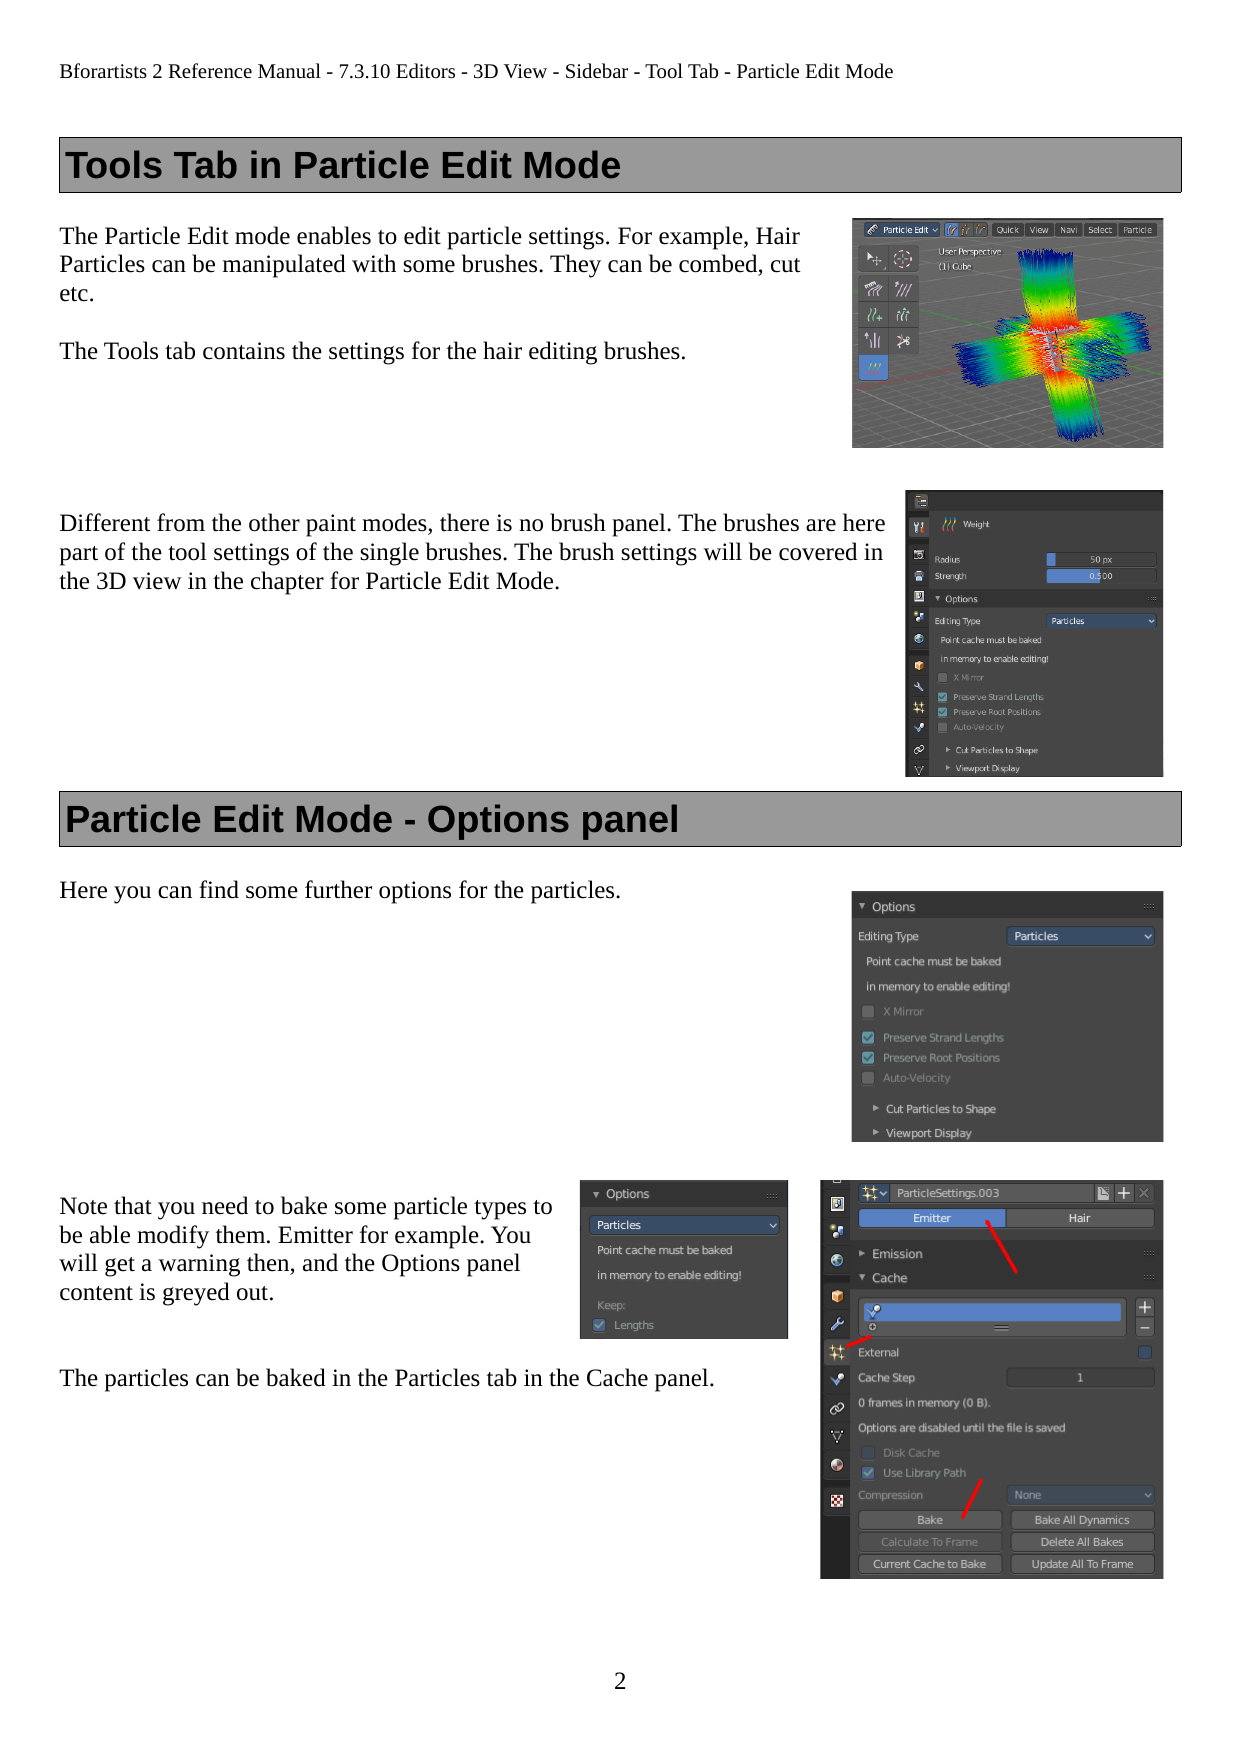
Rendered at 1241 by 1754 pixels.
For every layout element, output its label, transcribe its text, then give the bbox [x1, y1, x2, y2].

picture [905, 490, 1164, 777]
picture [820, 1180, 1164, 1579]
text Different from the other paint modes, there is no brush panel. The brushes are here part of the tool settings of the single brushes. The brush settings will be covered in the 3D view in the chapter for Particle Edit Mode. [59, 508, 905, 594]
table_header Tools Tab in Particle Edit Mode [60, 138, 1181, 192]
table_header Particle Edit Mode - Options panel [60, 792, 1181, 846]
text The Particle Edit mode enables to edit particle settings. For example, Hair Particles can be manipulated with some brushes. They can be combed, cut etc. [59, 221, 852, 307]
picture [579, 1180, 789, 1339]
picture [852, 218, 1164, 448]
text Here you can find some further options for the particles. [59, 875, 1181, 903]
text [789, 1191, 820, 1306]
text Note that you need to bake some particle types to be able modify them. Emitter for example. You will get a warning then, and the Options panel content is greyed out. [59, 1191, 579, 1306]
picture [851, 891, 1164, 1142]
text The particles can be baked in the Particles tab in the Cache panel. [59, 1363, 820, 1392]
text The Tools tab contains the settings for the hair editing brushes. [59, 336, 852, 364]
